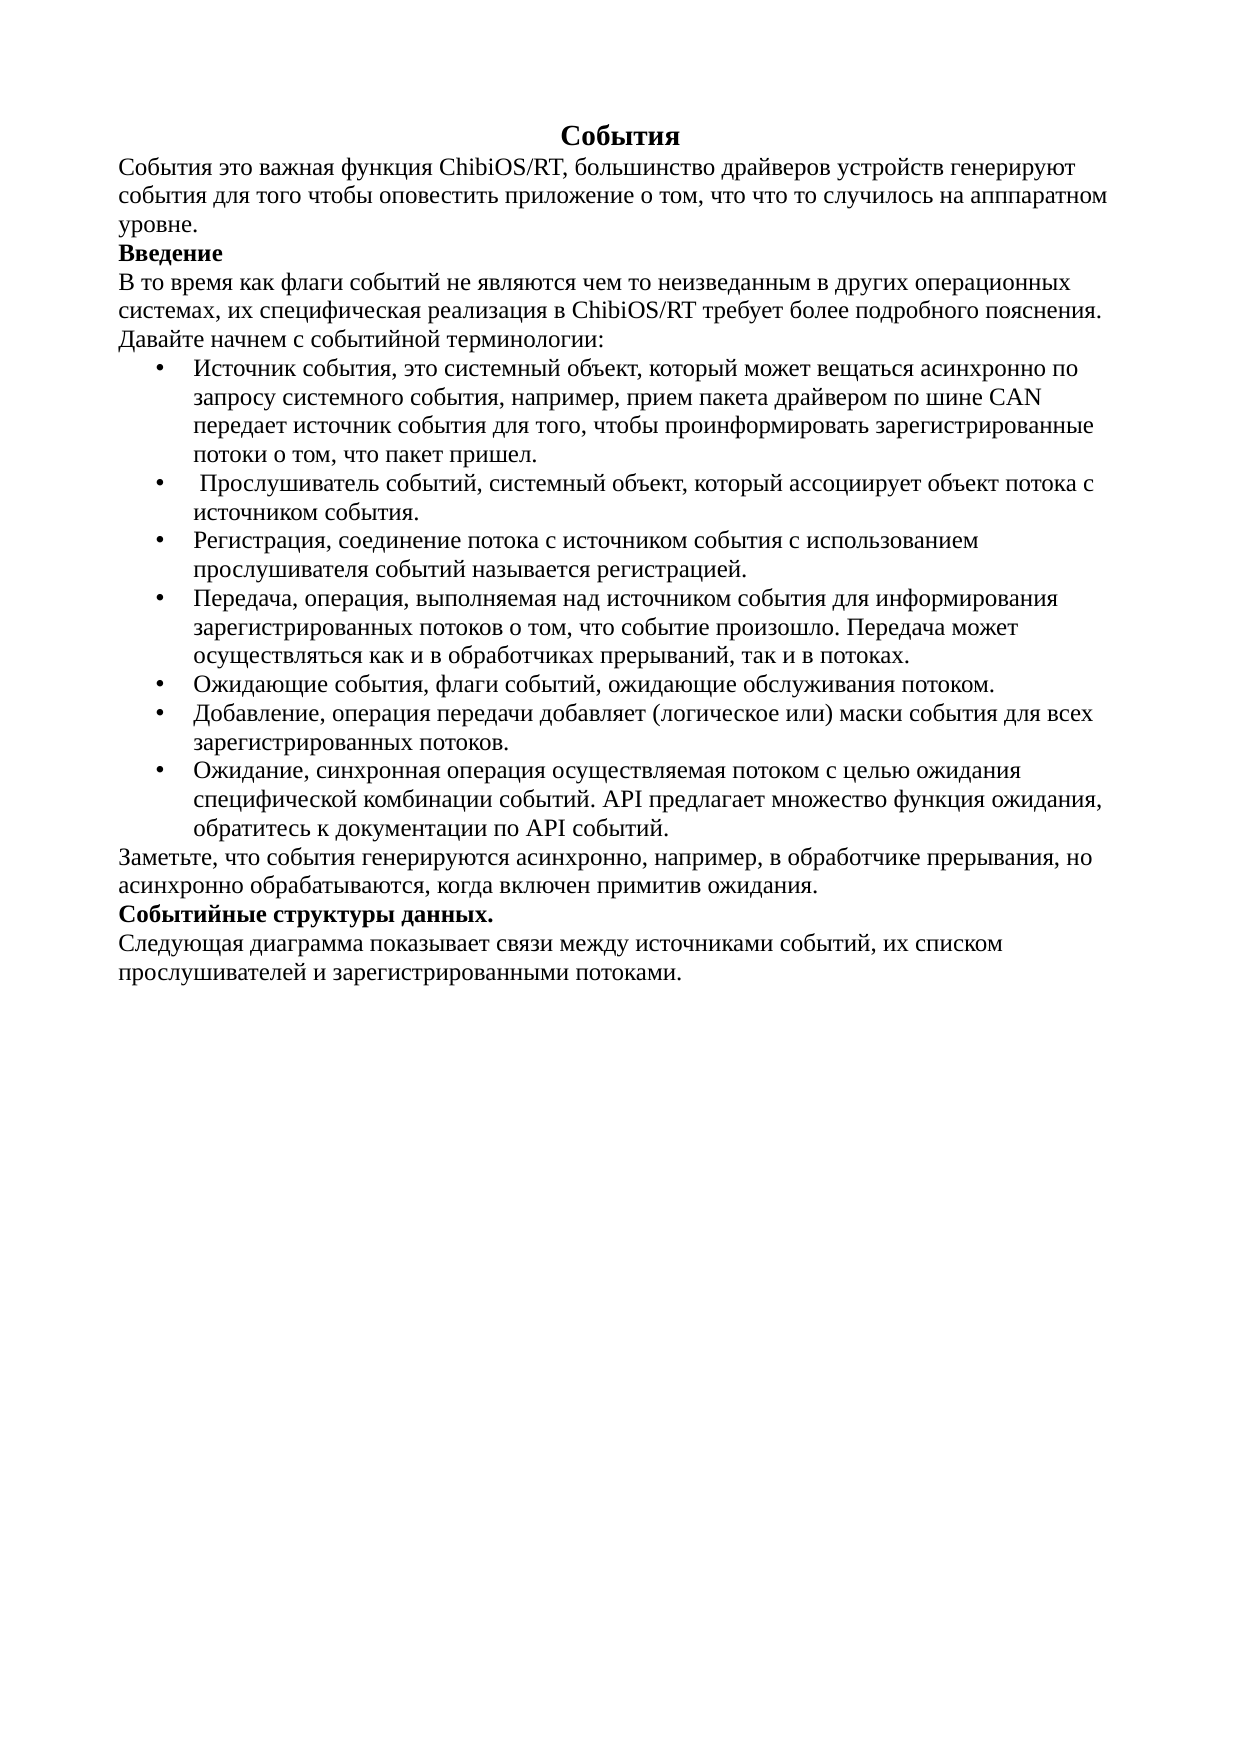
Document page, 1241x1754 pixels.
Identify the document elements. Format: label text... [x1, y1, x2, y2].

list Ожидание, синхронная операция осуществляемая потоком с целью ожидания специфической комбинации событий. API предлагает множество функция ожидания, обратитесь к документации по API событий. [156, 755, 1122, 842]
list Передача, операция, выполняемая над источником события для информирования зарегистрированных потоков о том, что событие произошло. Передача может осуществляться как и в обработчиках прерываний, так и в потоках. [156, 583, 1122, 669]
text Введение [118, 238, 1122, 267]
list Регистрация, соединение потока с источником события с использованием прослушивателя событий называется регистрацией. [156, 525, 1122, 583]
list Добавление, операция передачи добавляет (логическое или) маски события для всех зарегистрированных потоков. [156, 698, 1122, 755]
list Прослушиватель событий, системный объект, который ассоциирует объект потока с источником события. [156, 468, 1122, 525]
text Следующая диаграмма показывает связи между источниками событий, их списком прослушивателей и зарегистрированными потоками. [118, 928, 1122, 985]
text События это важная функция ChibiOS/RT, большинство драйверов устройств генерируют события для того чтобы оповестить приложение о том, что что то случилось на апппаратном уровне. [118, 152, 1122, 238]
text В то время как флаги событий не являются чем то неизведанным в других операционных системах, их специфическая реализация в ChibiOS/RT требует более подробного пояснения. Давайте начнем с событийной терминологии: [118, 267, 1122, 353]
text События [118, 118, 1122, 152]
list Ожидающие события, флаги событий, ожидающие обслуживания потоком. [156, 669, 1122, 698]
list Источник события, это системный объект, который может вещаться асинхронно по запросу системного события, например, прием пакета драйвером по шине CAN передает источник события для того, чтобы проинформировать зарегистрированные потоки о том, что пакет пришел. [156, 353, 1122, 468]
text Событийные структуры данных. [118, 899, 1122, 928]
text Заметьте, что события генерируются асинхронно, например, в обработчике прерывания, но асинхронно обрабатываются, когда включен примитив ожидания. [118, 842, 1122, 899]
